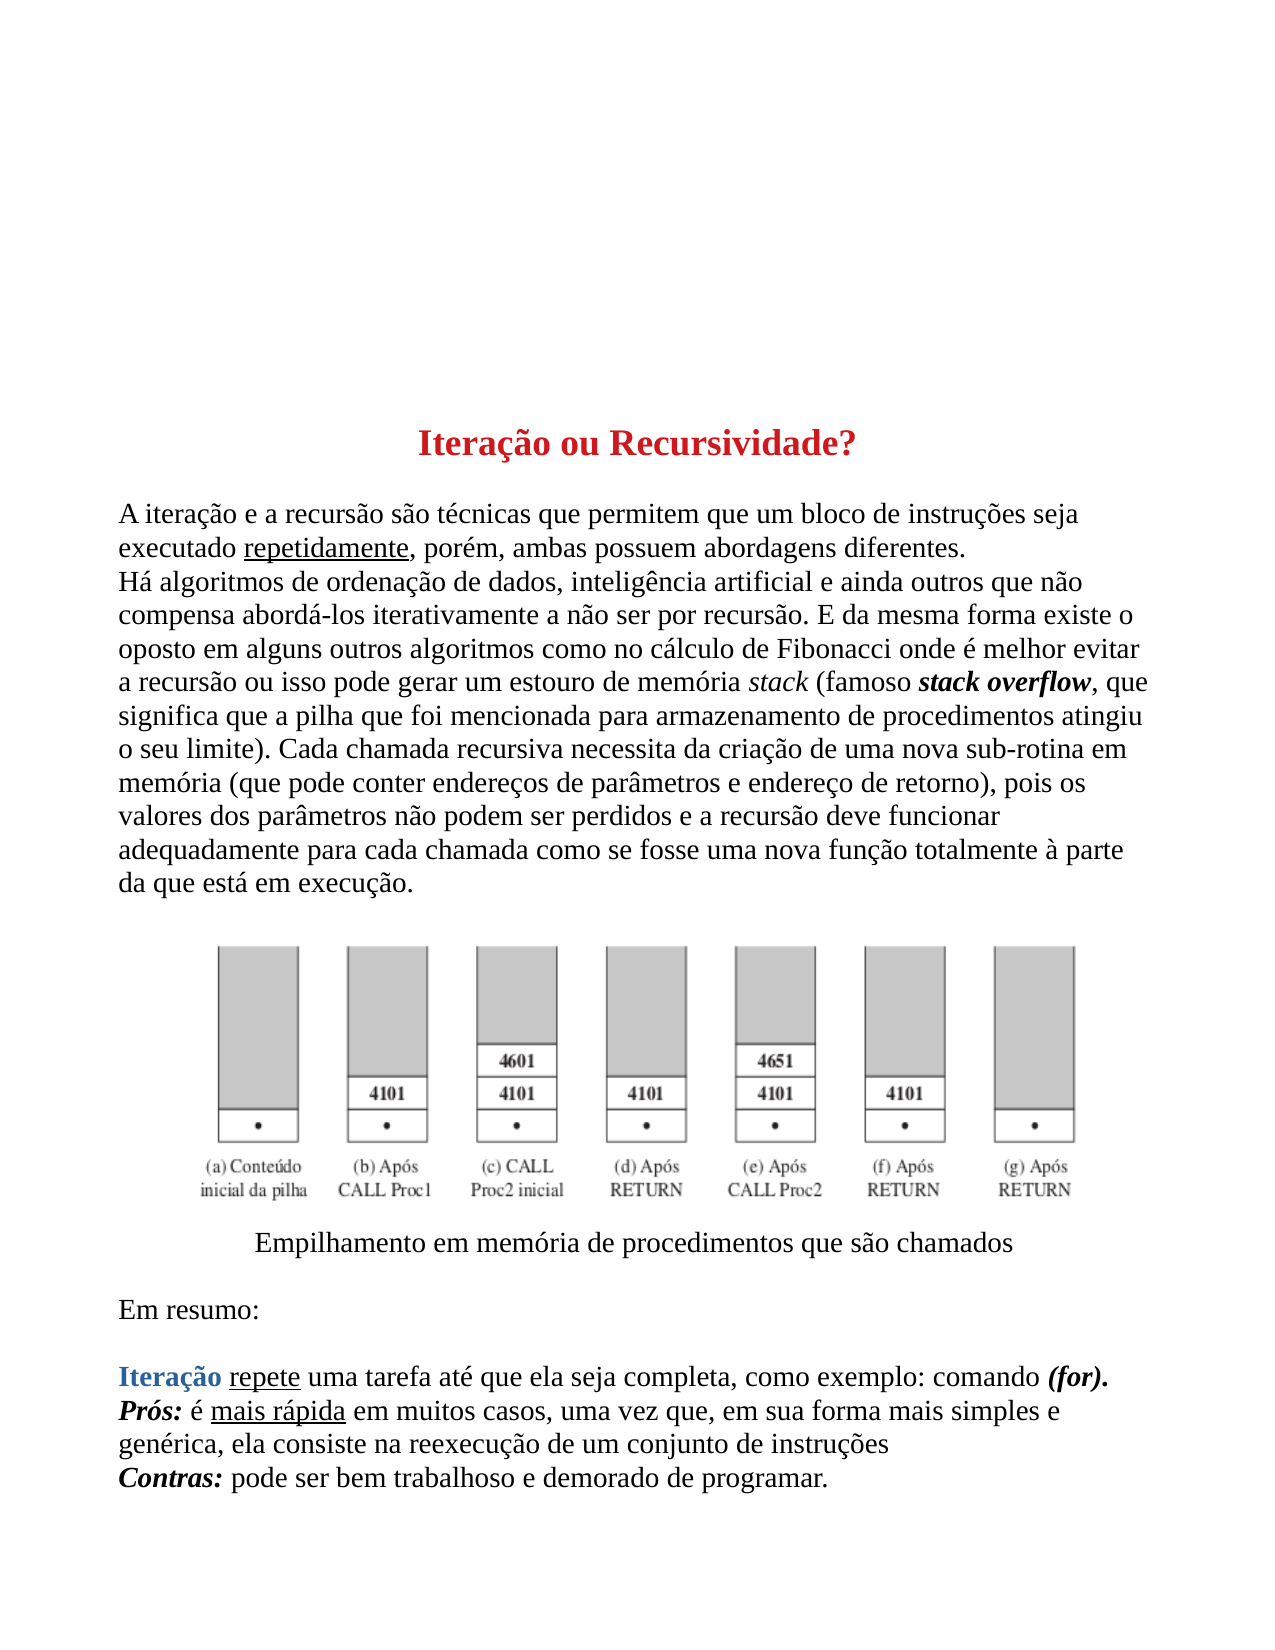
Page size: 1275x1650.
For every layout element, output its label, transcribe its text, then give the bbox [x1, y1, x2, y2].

text Há algoritmos de ordenação de dados, inteligência artificial e ainda outros que não compensa abordá-los iterativamente a não ser por recursão. E da mesma forma existe o oposto em alguns outros algoritmos como no cálculo de Fibonacci onde é melhor evitar a recursão ou isso pode gerar um estouro de memória stack (famoso stack overflow, que significa que a pilha que foi mencionada para armazenamento de procedimentos atingiu o seu limite). Cada chamada recursiva necessita da criação de uma nova sub-rotina em memória (que pode conter endereços de parâmetros e endereço de retorno), pois os valores dos parâmetros não podem ser perdidos e a recursão deve funcionar adequadamente para cada chamada como se fosse uma nova função totalmente à parte da que está em execução. [118, 564, 1157, 899]
text Contras: pode ser bem trabalhoso e demorado de programar. [118, 1460, 1157, 1494]
text A iteração e a recursão são técnicas que permitem que um bloco de instruções seja executado repetidamente, porém, ambas possuem abordagens diferentes. [118, 497, 1157, 564]
picture [118, 899, 1157, 1226]
text Prós: é mais rápida em muitos casos, uma vez que, em sua forma mais simples e genérica, ela consiste na reexecução de um conjunto de instruções [118, 1393, 1157, 1460]
text Em resumo: [118, 1292, 1157, 1326]
text Iteração ou Recursividade? [118, 420, 1157, 463]
text Empilhamento em memória de procedimentos que são chamados [118, 1226, 1157, 1292]
text Iteração repete uma tarefa até que ela seja completa, como exemplo: comando (for). [118, 1359, 1157, 1393]
